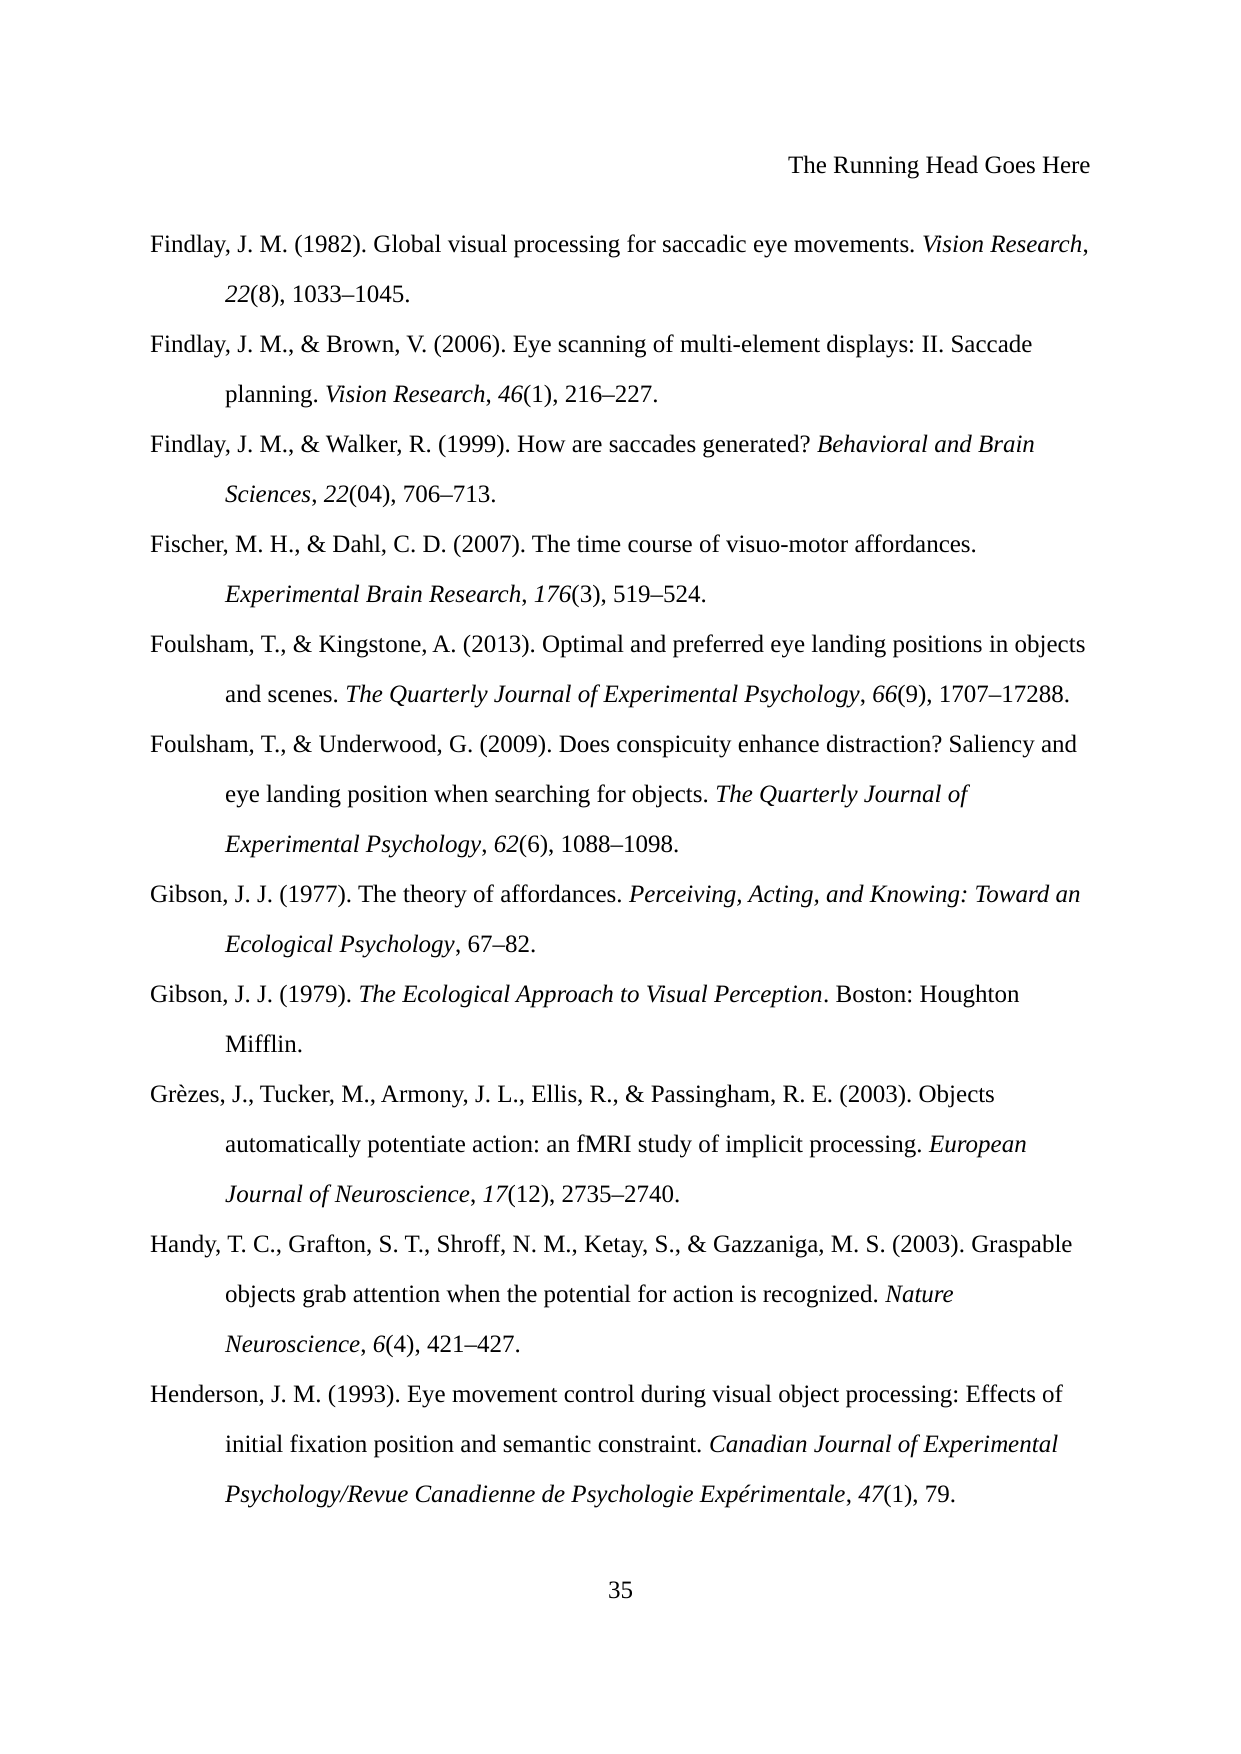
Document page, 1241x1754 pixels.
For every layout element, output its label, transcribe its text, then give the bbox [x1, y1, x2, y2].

text Findlay, J. M. (1982). Global visual processing for saccadic eye movements. Vision Research, 22(8), 1033–1045. [150, 208, 1091, 308]
text Findlay, J. M., & Walker, R. (1999). How are saccades generated? Behavioral and Brain Sciences, 22(04), 706–713. [150, 408, 1091, 508]
text Foulsham, T., & Underwood, G. (2009). Does conspicuity enhance distraction? Saliency and eye landing position when searching for objects. The Quarterly Journal of Experimental Psychology, 62(6), 1088–1098. [150, 708, 1091, 858]
text Gibson, J. J. (1977). The theory of affordances. Perceiving, Acting, and Knowing: Toward an Ecological Psychology, 67–82. [150, 858, 1091, 958]
text Henderson, J. M. (1993). Eye movement control during visual object processing: Effects of initial fixation position and semantic constraint. Canadian Journal of Experimental Psychology/Revue Canadienne de Psychologie Expérimentale, 47(1), 79. [150, 1358, 1091, 1508]
text Gibson, J. J. (1979). The Ecological Approach to Visual Perception. Boston: Houghton Mifflin. [150, 958, 1091, 1058]
text Grèzes, J., Tucker, M., Armony, J. L., Ellis, R., & Passingham, R. E. (2003). Objects automatically potentiate action: an fMRI study of implicit processing. European Journal of Neuroscience, 17(12), 2735–2740. [150, 1058, 1091, 1208]
text Findlay, J. M., & Brown, V. (2006). Eye scanning of multi-element displays: II. Saccade planning. Vision Research, 46(1), 216–227. [150, 308, 1091, 408]
text Handy, T. C., Grafton, S. T., Shroff, N. M., Ketay, S., & Gazzaniga, M. S. (2003). Graspable objects grab attention when the potential for action is recognized. Nature Neuroscience, 6(4), 421–427. [150, 1208, 1091, 1358]
text Fischer, M. H., & Dahl, C. D. (2007). The time course of visuo-motor affordances. Experimental Brain Research, 176(3), 519–524. [150, 508, 1091, 608]
text Foulsham, T., & Kingstone, A. (2013). Optimal and preferred eye landing positions in objects and scenes. The Quarterly Journal of Experimental Psychology, 66(9), 1707–17288. [150, 608, 1091, 708]
